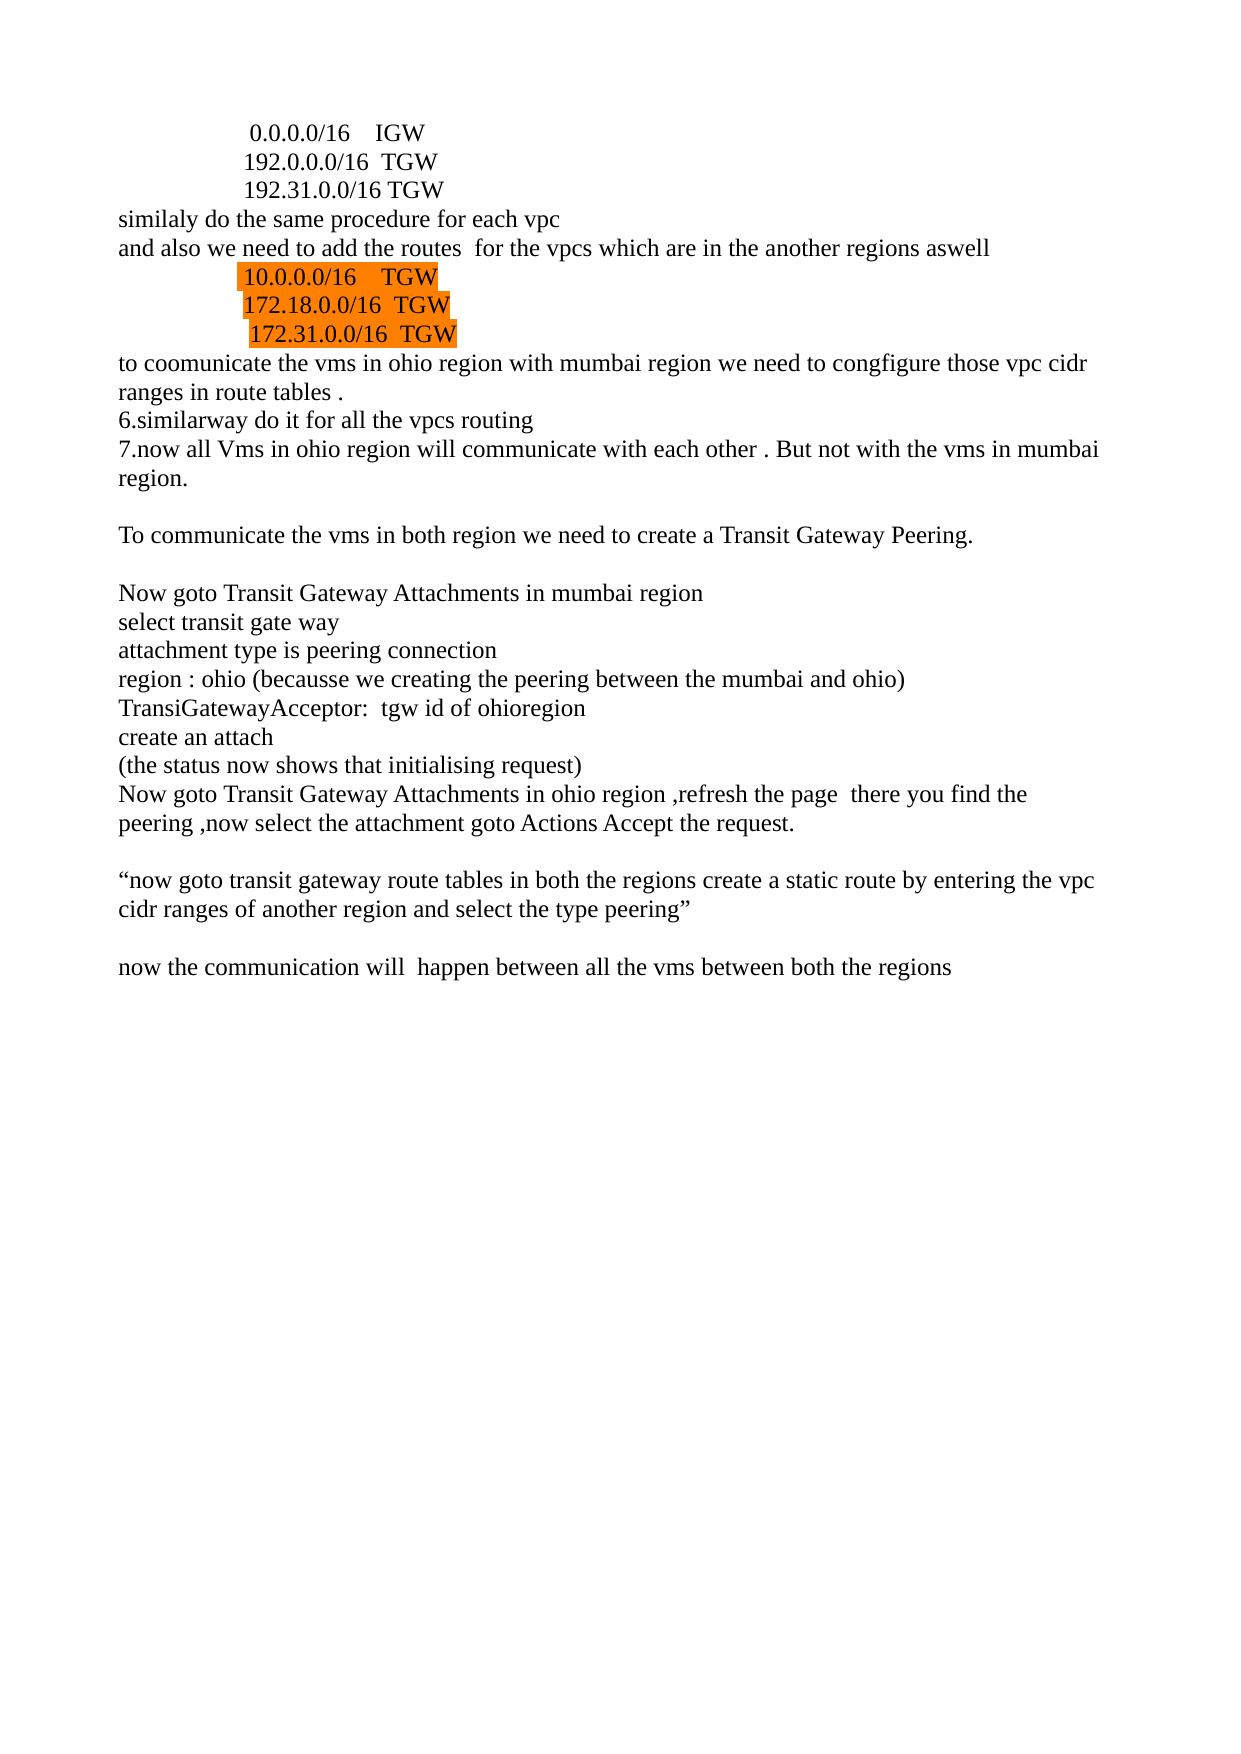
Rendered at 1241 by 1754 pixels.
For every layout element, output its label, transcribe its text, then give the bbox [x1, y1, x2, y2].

text 172.18.0.0/16 TGW [118, 291, 1122, 319]
text (the status now shows that initialising request) [118, 751, 1122, 779]
text and also we need to add the routes for the vpcs which are in the another regions aswell [118, 233, 1122, 262]
text 0.0.0.0/16 IGW [118, 118, 1122, 147]
text now the communication will happen between all the vms between both the regions [118, 952, 1122, 981]
text region : ohio (becausse we creating the peering between the mumbai and ohio) [118, 664, 1122, 693]
text 7.now all Vms in ohio region will communicate with each other . But not with the vms in mumbai region. [118, 434, 1122, 492]
text Now goto Transit Gateway Attachments in mumbai region [118, 578, 1122, 607]
text select transit gate way [118, 607, 1122, 636]
text 192.0.0.0/16 TGW [118, 147, 1122, 176]
text 10.0.0.0/16 TGW [118, 262, 1122, 291]
text attachment type is peering connection [118, 636, 1122, 664]
text 192.31.0.0/16 TGW [118, 176, 1122, 204]
text to coomunicate the vms in ohio region with mumbai region we need to congfigure those vpc cidr ranges in route tables . [118, 348, 1122, 406]
text “now goto transit gateway route tables in both the regions create a static route by entering the vpc cidr ranges of another region and select the type peering” [118, 866, 1122, 923]
text 172.31.0.0/16 TGW [118, 319, 1122, 348]
text similaly do the same procedure for each vpc [118, 204, 1122, 233]
text create an attach [118, 722, 1122, 751]
text TransiGatewayAcceptor: tgw id of ohioregion [118, 693, 1122, 722]
text To communicate the vms in both region we need to create a Transit Gateway Peering. [118, 521, 1122, 549]
text Now goto Transit Gateway Attachments in ohio region ,refresh the page there you find the peering ,now select the attachment goto Actions Accept the request. [118, 779, 1122, 837]
text 6.similarway do it for all the vpcs routing [118, 406, 1122, 434]
